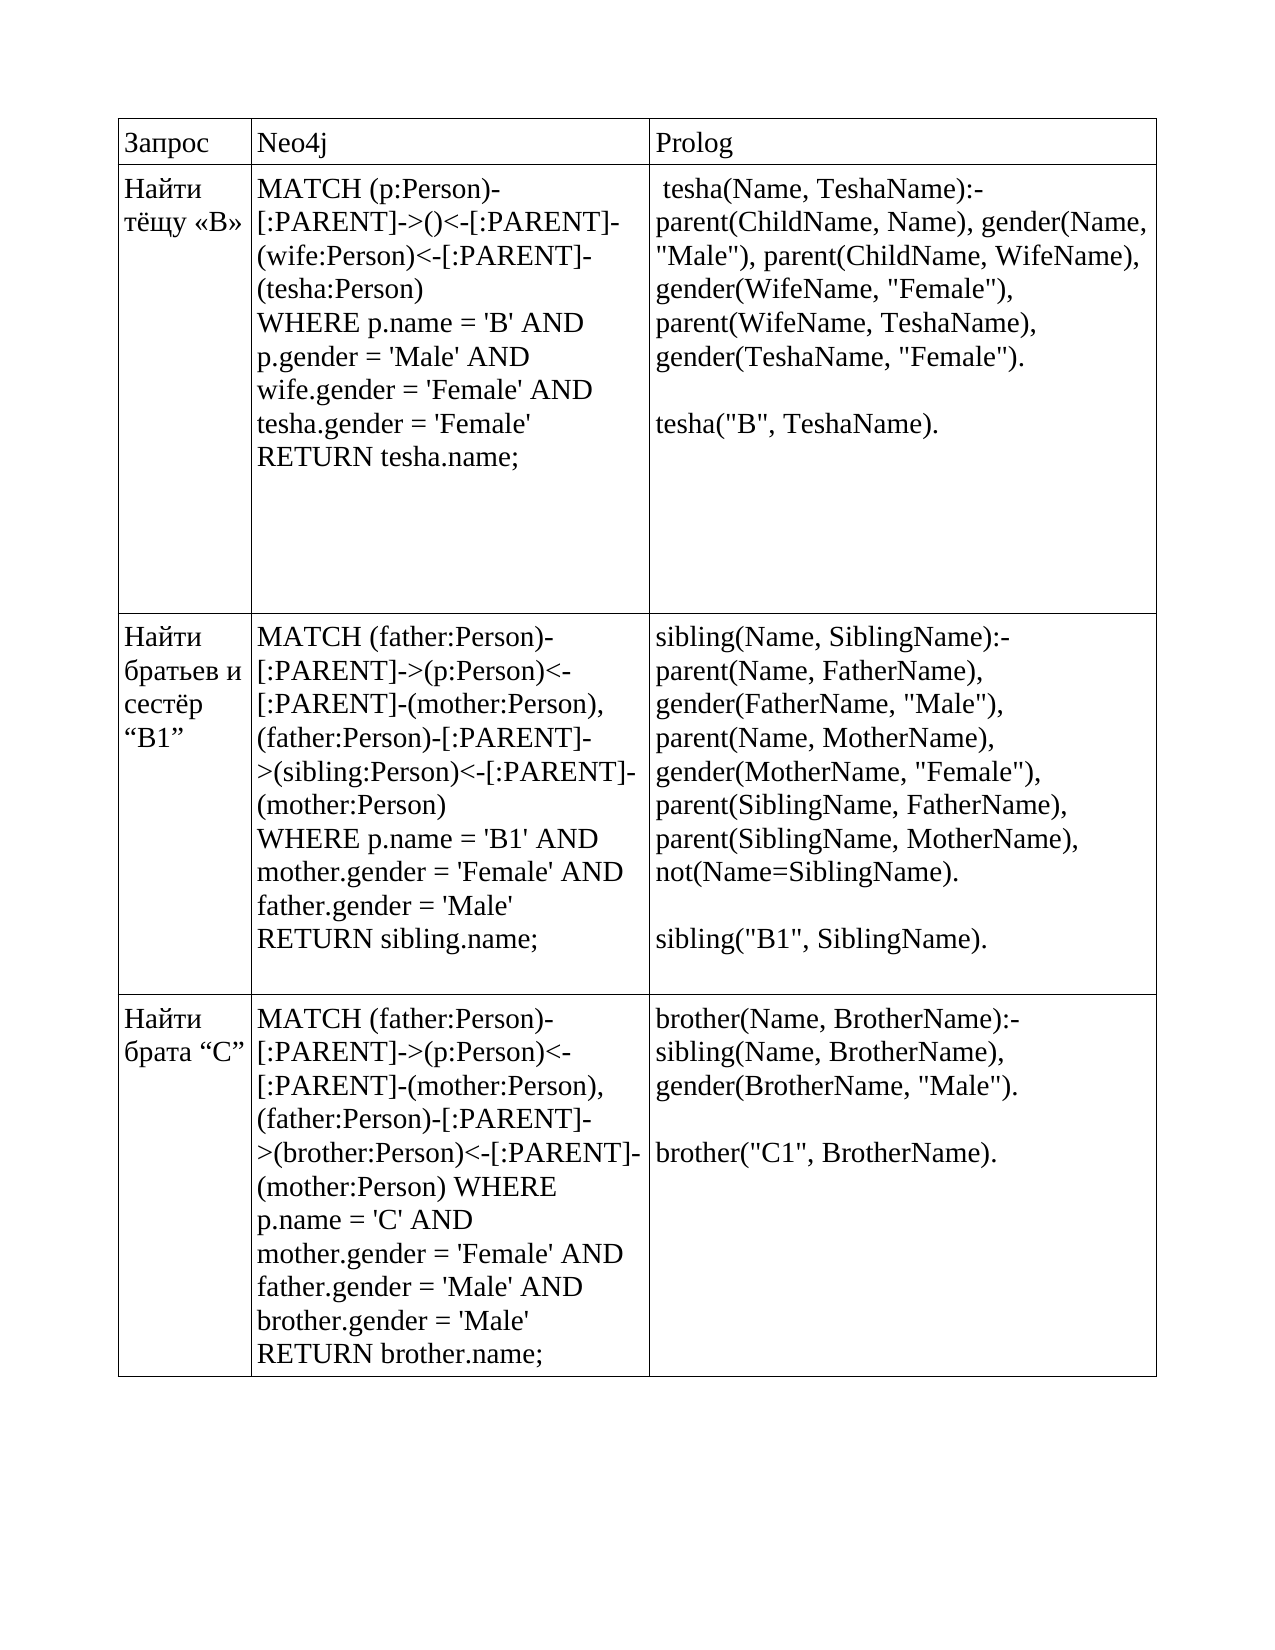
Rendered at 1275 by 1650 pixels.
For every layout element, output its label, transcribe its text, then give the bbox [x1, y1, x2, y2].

table_cell MATCH (p:Person)-[:PARENT]->()<-[:PARENT]-(wife:Person)<-[:PARENT]-(tesha:Person) WHERE p.name = 'B' AND p.gender = 'Male' AND wife.gender = 'Female' AND tesha.gender = 'Female' RETURN tesha.name; [252, 165, 649, 613]
table_header Запрос [119, 119, 251, 164]
table_header Prolog [650, 119, 1156, 164]
table_cell Найти братьев и сестёр “B1” [119, 614, 251, 994]
table_cell MATCH (father:Person)-[:PARENT]->(p:Person)<-[:PARENT]-(mother:Person), (father:Person)-[:PARENT]->(brother:Person)<-[:PARENT]-(mother:Person) WHERE p.name = 'C' AND mother.gender = 'Female' AND father.gender = 'Male' AND brother.gender = 'Male' RETURN brother.name; [252, 995, 649, 1376]
table_cell tesha(Name, TeshaName):- parent(ChildName, Name), gender(Name, "Male"), parent(ChildName, WifeName), gender(WifeName, "Female"), parent(WifeName, TeshaName), gender(TeshaName, "Female"). tesha("B", TeshaName). [650, 165, 1156, 613]
table_cell Найти братa “C” [119, 995, 251, 1376]
table_cell sibling(Name, SiblingName):- parent(Name, FatherName), gender(FatherName, "Male"), parent(Name, MotherName), gender(MotherName, "Female"), parent(SiblingName, FatherName), parent(SiblingName, MotherName), not(Name=SiblingName). sibling("B1", SiblingName). [650, 614, 1156, 994]
table_header Neo4j [252, 119, 649, 164]
table_cell MATCH (father:Person)-[:PARENT]->(p:Person)<-[:PARENT]-(mother:Person), (father:Person)-[:PARENT]->(sibling:Person)<-[:PARENT]-(mother:Person) WHERE p.name = 'B1' AND mother.gender = 'Female' AND father.gender = 'Male' RETURN sibling.name; [252, 614, 649, 994]
table_cell brother(Name, BrotherName):- sibling(Name, BrotherName), gender(BrotherName, "Male"). brother("C1", BrotherName). [650, 995, 1156, 1376]
table_cell Найти тёщу «B» [119, 165, 251, 613]
